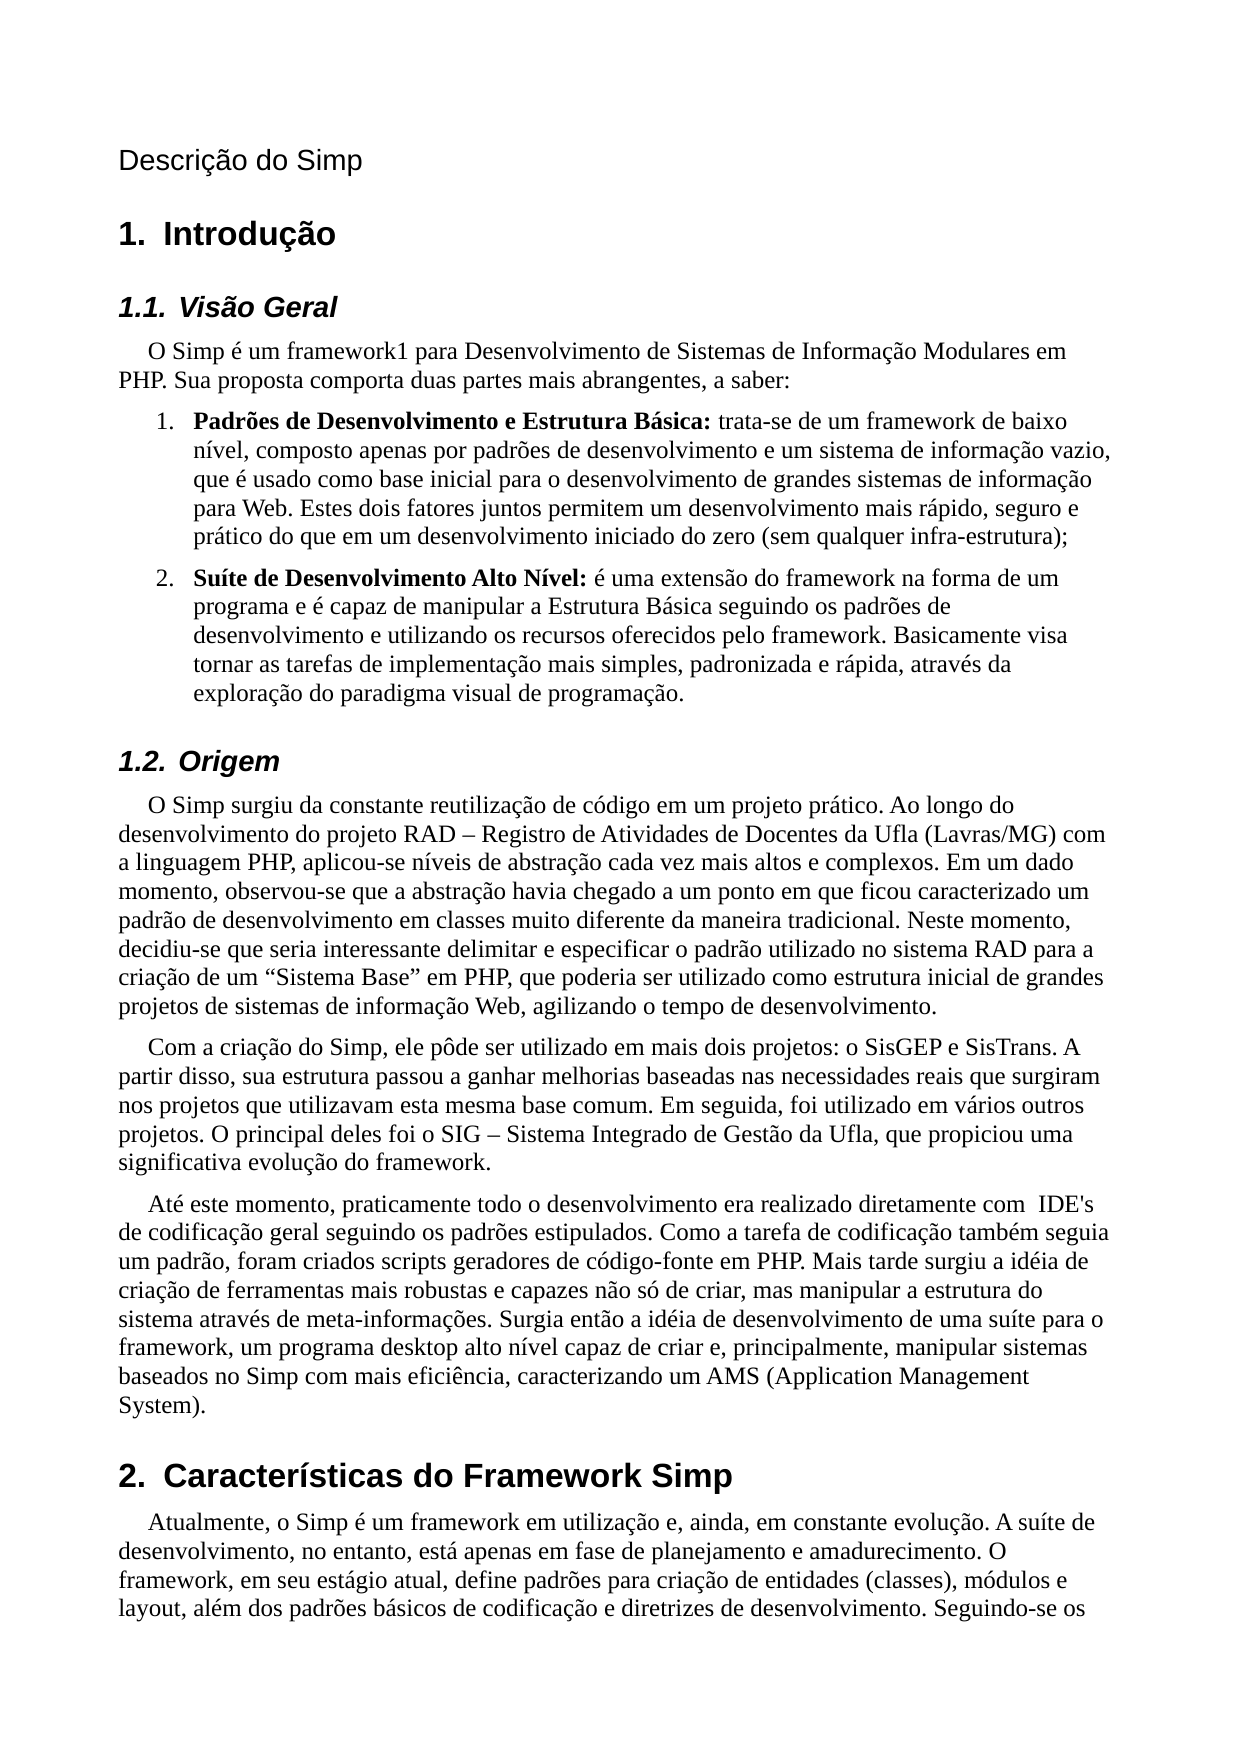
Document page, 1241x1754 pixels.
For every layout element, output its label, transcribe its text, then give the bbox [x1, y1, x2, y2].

subtitle Introdução [118, 214, 1122, 253]
subtitle Visão Geral [118, 290, 1122, 324]
text Atualmente, o Simp é um framework em utilização e, ainda, em constante evolução. A suíte de desenvolvimento, no entanto, está apenas em fase de planejamento e amadurecimento. O framework, em seu estágio atual, define padrões para criação de entidades (classes), módulos e layout, além dos padrões básicos de codificação e diretrizes de desenvolvimento. Seguindo-se os [118, 1507, 1122, 1622]
list Padrões de Desenvolvimento e Estrutura Básica: trata-se de um framework de baixo nível, composto apenas por padrões de desenvolvimento e um sistema de informação vazio, que é usado como base inicial para o desenvolvimento de grandes sistemas de informação para Web. Estes dois fatores juntos permitem um desenvolvimento mais rápido, seguro e prático do que em um desenvolvimento iniciado do zero (sem qualquer infra-estrutura); [156, 406, 1122, 550]
subtitle Características do Framework Simp [118, 1456, 1122, 1495]
text Com a criação do Simp, ele pôde ser utilizado em mais dois projetos: o SisGEP e SisTrans. A partir disso, sua estrutura passou a ganhar melhorias baseadas nas necessidades reais que surgiram nos projetos que utilizavam esta mesma base comum. Em seguida, foi utilizado em vários outros projetos. O principal deles foi o SIG – Sistema Integrado de Gestão da Ufla, que propiciou uma significativa evolução do framework. [118, 1032, 1122, 1176]
text O Simp surgiu da constante reutilização de código em um projeto prático. Ao longo do desenvolvimento do projeto RAD – Registro de Atividades de Docentes da Ufla (Lavras/MG) com a linguagem PHP, aplicou-se níveis de abstração cada vez mais altos e complexos. Em um dado momento, observou-se que a abstração havia chegado a um ponto em que ficou caracterizado um padrão de desenvolvimento em classes muito diferente da maneira tradicional. Neste momento, decidiu-se que seria interessante delimitar e especificar o padrão utilizado no sistema RAD para a criação de um “Sistema Base” em PHP, que poderia ser utilizado como estrutura inicial de grandes projetos de sistemas de informação Web, agilizando o tempo de desenvolvimento. [118, 790, 1122, 1020]
text O Simp é um framework1 para Desenvolvimento de Sistemas de Informação Modulares em PHP. Sua proposta comporta duas partes mais abrangentes, a saber: [118, 336, 1122, 394]
text Até este momento, praticamente todo o desenvolvimento era realizado diretamente com IDE's de codificação geral seguindo os padrões estipulados. Como a tarefa de codificação também seguia um padrão, foram criados scripts geradores de código-fonte em PHP. Mais tarde surgiu a idéia de criação de ferramentas mais robustas e capazes não só de criar, mas manipular a estrutura do sistema através de meta-informações. Surgia então a idéia de desenvolvimento de uma suíte para o framework, um programa desktop alto nível capaz de criar e, principalmente, manipular sistemas baseados no Simp com mais eficiência, caracterizando um AMS (Application Management System). [118, 1189, 1122, 1419]
list Suíte de Desenvolvimento Alto Nível: é uma extensão do framework na forma de um programa e é capaz de manipular a Estrutura Básica seguindo os padrões de desenvolvimento e utilizando os recursos oferecidos pelo framework. Basicamente visa tornar as tarefas de implementação mais simples, padronizada e rápida, através da exploração do paradigma visual de programação. [156, 563, 1122, 706]
title Descrição do Simp [118, 143, 1122, 177]
subtitle Origem [118, 744, 1122, 777]
